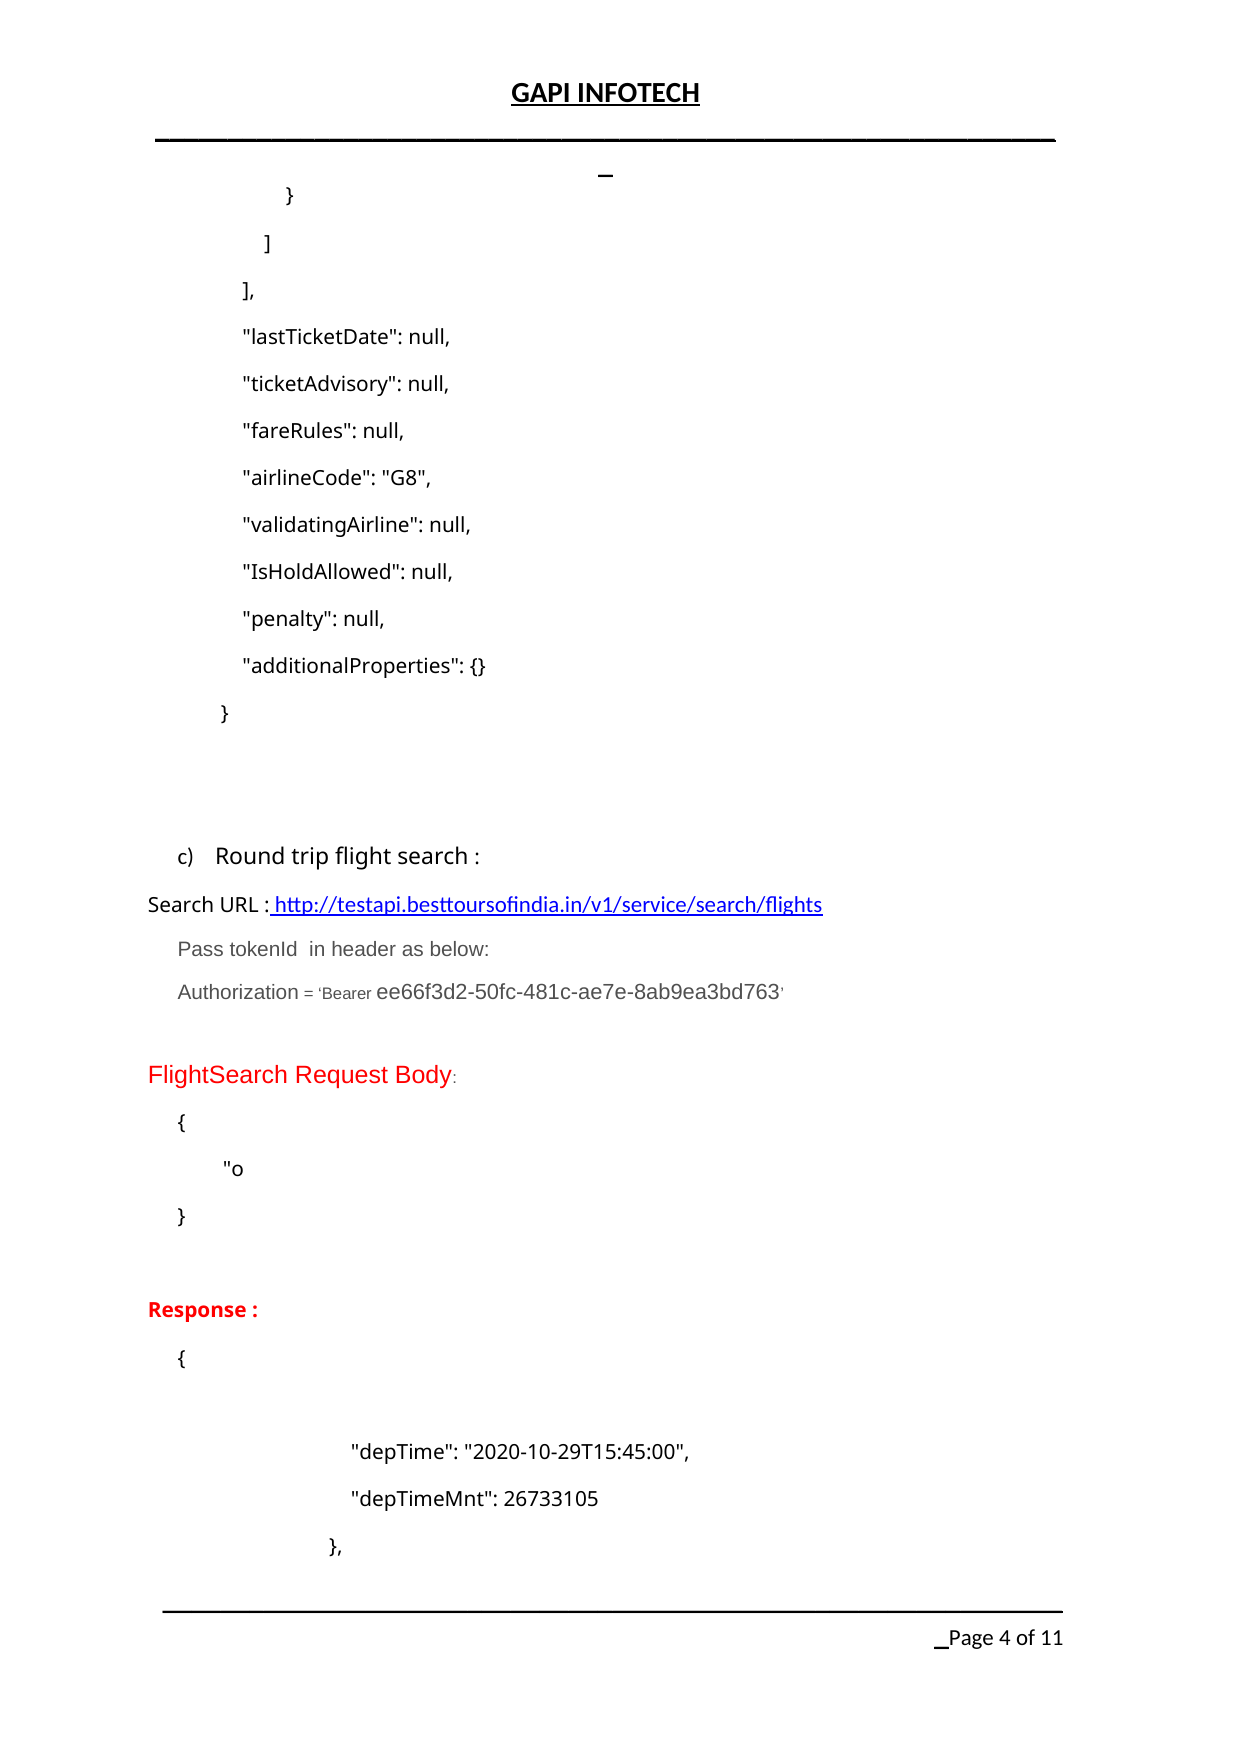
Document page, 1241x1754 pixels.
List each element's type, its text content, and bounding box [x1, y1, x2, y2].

text FlightSearch Request Body: [148, 1060, 1063, 1089]
list }, [177, 1531, 1063, 1559]
text Authorization = ‘Bearer ee66f3d2-50fc-481c-ae7e-8ab9ea3bd763’ [148, 979, 1063, 1004]
list "depTimeMnt": 26733105 [177, 1484, 1063, 1512]
list } [177, 181, 1063, 209]
list "penalty": null, [177, 604, 1063, 633]
list "IsHoldAllowed": null, [177, 557, 1063, 586]
list "o [177, 1154, 1063, 1183]
list } [177, 698, 1063, 727]
list "fareRules": null, [177, 416, 1063, 444]
list ], [177, 275, 1063, 303]
list Round trip flight search : [177, 840, 1063, 871]
list { [177, 1107, 1063, 1136]
list "validatingAirline": null, [177, 510, 1063, 539]
list "airlineCode": "G8", [177, 463, 1063, 492]
list "ticketAdvisory": null, [177, 369, 1063, 397]
list } [177, 1201, 1063, 1230]
list ] [177, 228, 1063, 256]
list "additionalProperties": {} [177, 651, 1063, 680]
list { [177, 1343, 1063, 1371]
text Response : [148, 1296, 1063, 1324]
list "lastTicketDate": null, [177, 322, 1063, 350]
list "depTime": "2020-10-29T15:45:00", [177, 1437, 1063, 1465]
text Pass tokenId in header as below: [148, 937, 1063, 961]
text Search URL : http://testapi.besttoursofindia.in/v1/service/search/flights [148, 890, 1063, 918]
